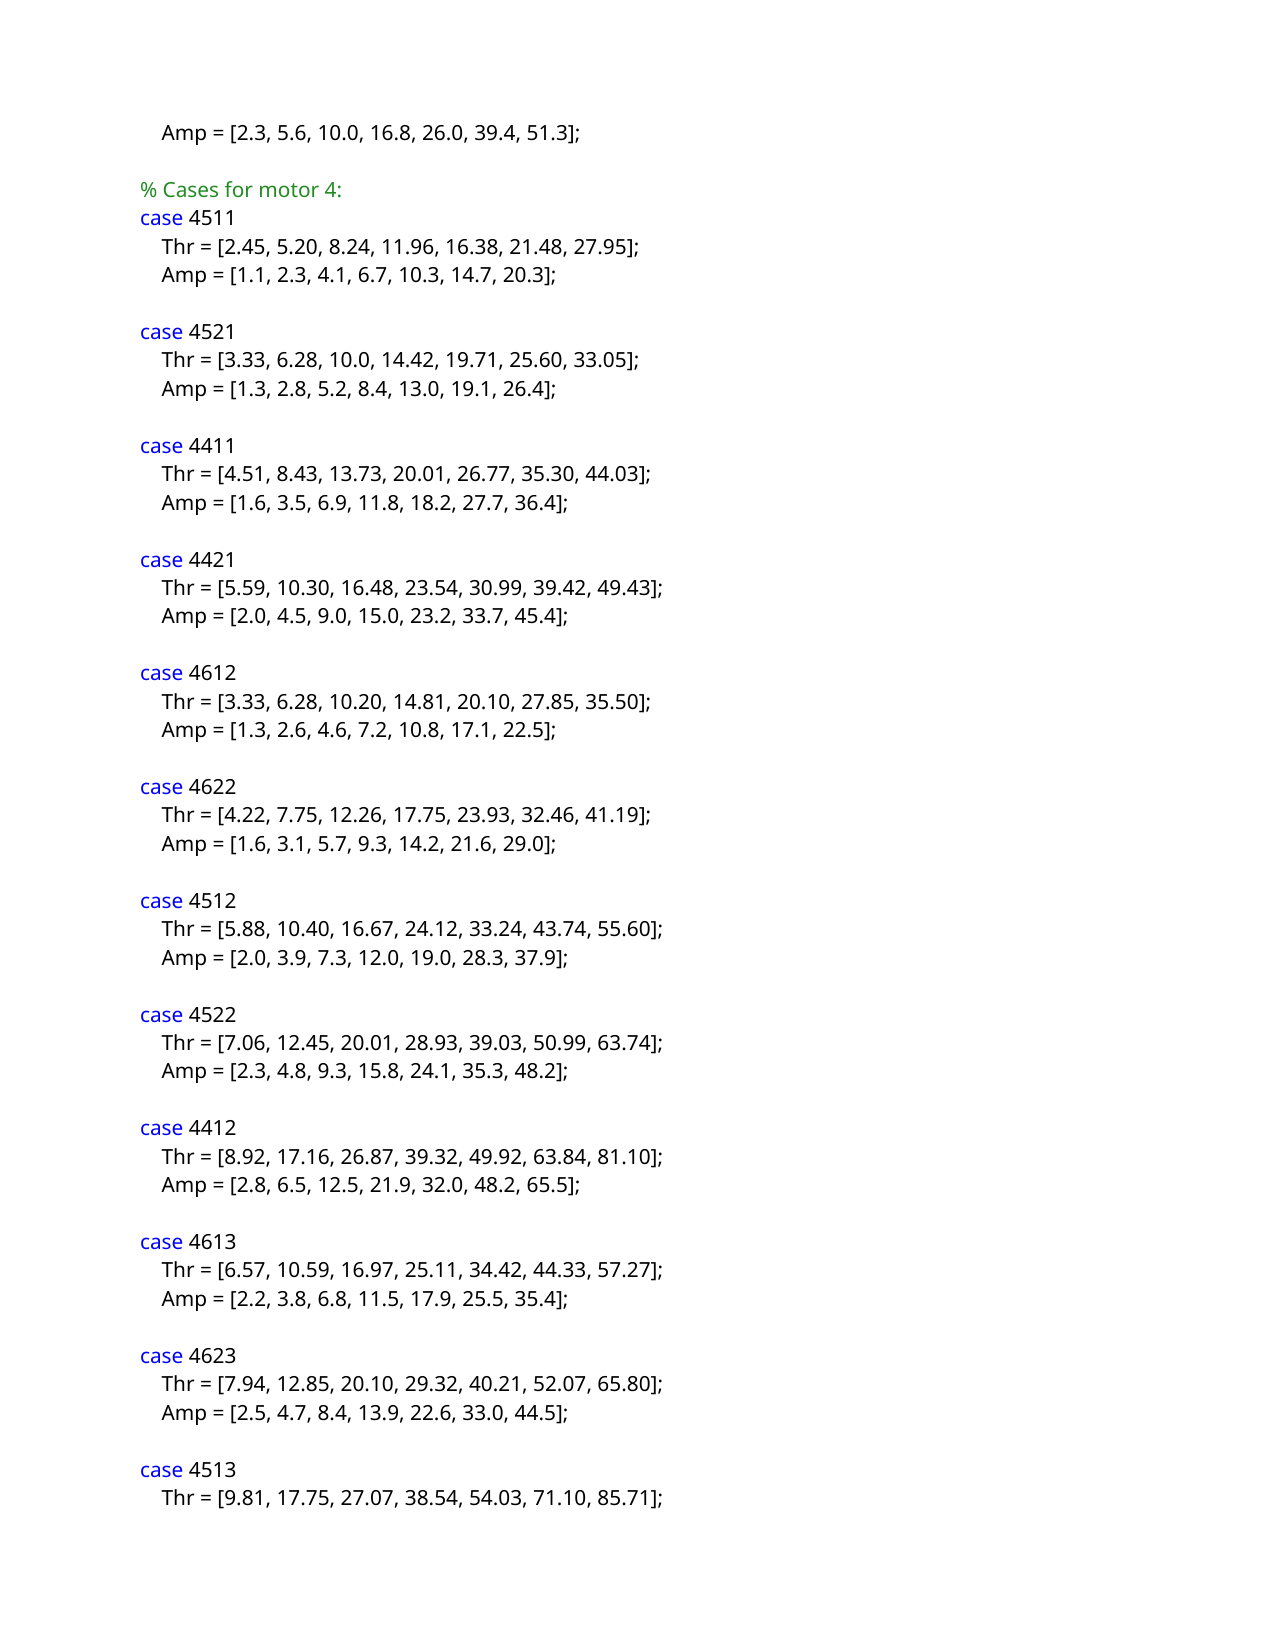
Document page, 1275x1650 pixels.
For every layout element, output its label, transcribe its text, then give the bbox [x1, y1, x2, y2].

text Thr = [4.22, 7.75, 12.26, 17.75, 23.93, 32.46, 41.19]; [118, 801, 1157, 829]
text case 4521 [118, 317, 1157, 346]
text Amp = [2.2, 3.8, 6.8, 11.5, 17.9, 25.5, 35.4]; [118, 1284, 1157, 1312]
text case 4612 [118, 658, 1157, 687]
text Thr = [3.33, 6.28, 10.0, 14.42, 19.71, 25.60, 33.05]; [118, 346, 1157, 374]
text Amp = [2.8, 6.5, 12.5, 21.9, 32.0, 48.2, 65.5]; [118, 1170, 1157, 1199]
text Thr = [3.33, 6.28, 10.20, 14.81, 20.10, 27.85, 35.50]; [118, 687, 1157, 715]
text Amp = [2.3, 5.6, 10.0, 16.8, 26.0, 39.4, 51.3]; [118, 118, 1157, 147]
text case 4421 [118, 545, 1157, 573]
text Amp = [1.3, 2.6, 4.6, 7.2, 10.8, 17.1, 22.5]; [118, 715, 1157, 744]
text Thr = [9.81, 17.75, 27.07, 38.54, 54.03, 71.10, 85.71]; [118, 1483, 1157, 1512]
text case 4513 [118, 1455, 1157, 1483]
text Amp = [1.3, 2.8, 5.2, 8.4, 13.0, 19.1, 26.4]; [118, 374, 1157, 402]
text Thr = [7.94, 12.85, 20.10, 29.32, 40.21, 52.07, 65.80]; [118, 1369, 1157, 1398]
text Thr = [2.45, 5.20, 8.24, 11.96, 16.38, 21.48, 27.95]; [118, 232, 1157, 260]
text Amp = [2.3, 4.8, 9.3, 15.8, 24.1, 35.3, 48.2]; [118, 1057, 1157, 1085]
text case 4412 [118, 1113, 1157, 1142]
text Amp = [2.0, 3.9, 7.3, 12.0, 19.0, 28.3, 37.9]; [118, 943, 1157, 971]
text case 4622 [118, 772, 1157, 801]
text Thr = [5.59, 10.30, 16.48, 23.54, 30.99, 39.42, 49.43]; [118, 573, 1157, 602]
text % Cases for motor 4: [118, 175, 1157, 203]
text Thr = [4.51, 8.43, 13.73, 20.01, 26.77, 35.30, 44.03]; [118, 459, 1157, 488]
text case 4623 [118, 1341, 1157, 1369]
text Amp = [1.6, 3.5, 6.9, 11.8, 18.2, 27.7, 36.4]; [118, 488, 1157, 516]
text Thr = [5.88, 10.40, 16.67, 24.12, 33.24, 43.74, 55.60]; [118, 914, 1157, 943]
text Thr = [8.92, 17.16, 26.87, 39.32, 49.92, 63.84, 81.10]; [118, 1142, 1157, 1170]
text Amp = [1.1, 2.3, 4.1, 6.7, 10.3, 14.7, 20.3]; [118, 260, 1157, 289]
text Amp = [2.0, 4.5, 9.0, 15.0, 23.2, 33.7, 45.4]; [118, 602, 1157, 630]
text case 4522 [118, 1000, 1157, 1028]
text case 4512 [118, 886, 1157, 914]
text Thr = [7.06, 12.45, 20.01, 28.93, 39.03, 50.99, 63.74]; [118, 1028, 1157, 1057]
text Amp = [1.6, 3.1, 5.7, 9.3, 14.2, 21.6, 29.0]; [118, 829, 1157, 857]
text case 4511 [118, 203, 1157, 232]
text Thr = [6.57, 10.59, 16.97, 25.11, 34.42, 44.33, 57.27]; [118, 1256, 1157, 1284]
text Amp = [2.5, 4.7, 8.4, 13.9, 22.6, 33.0, 44.5]; [118, 1398, 1157, 1426]
text case 4613 [118, 1227, 1157, 1256]
text case 4411 [118, 431, 1157, 459]
